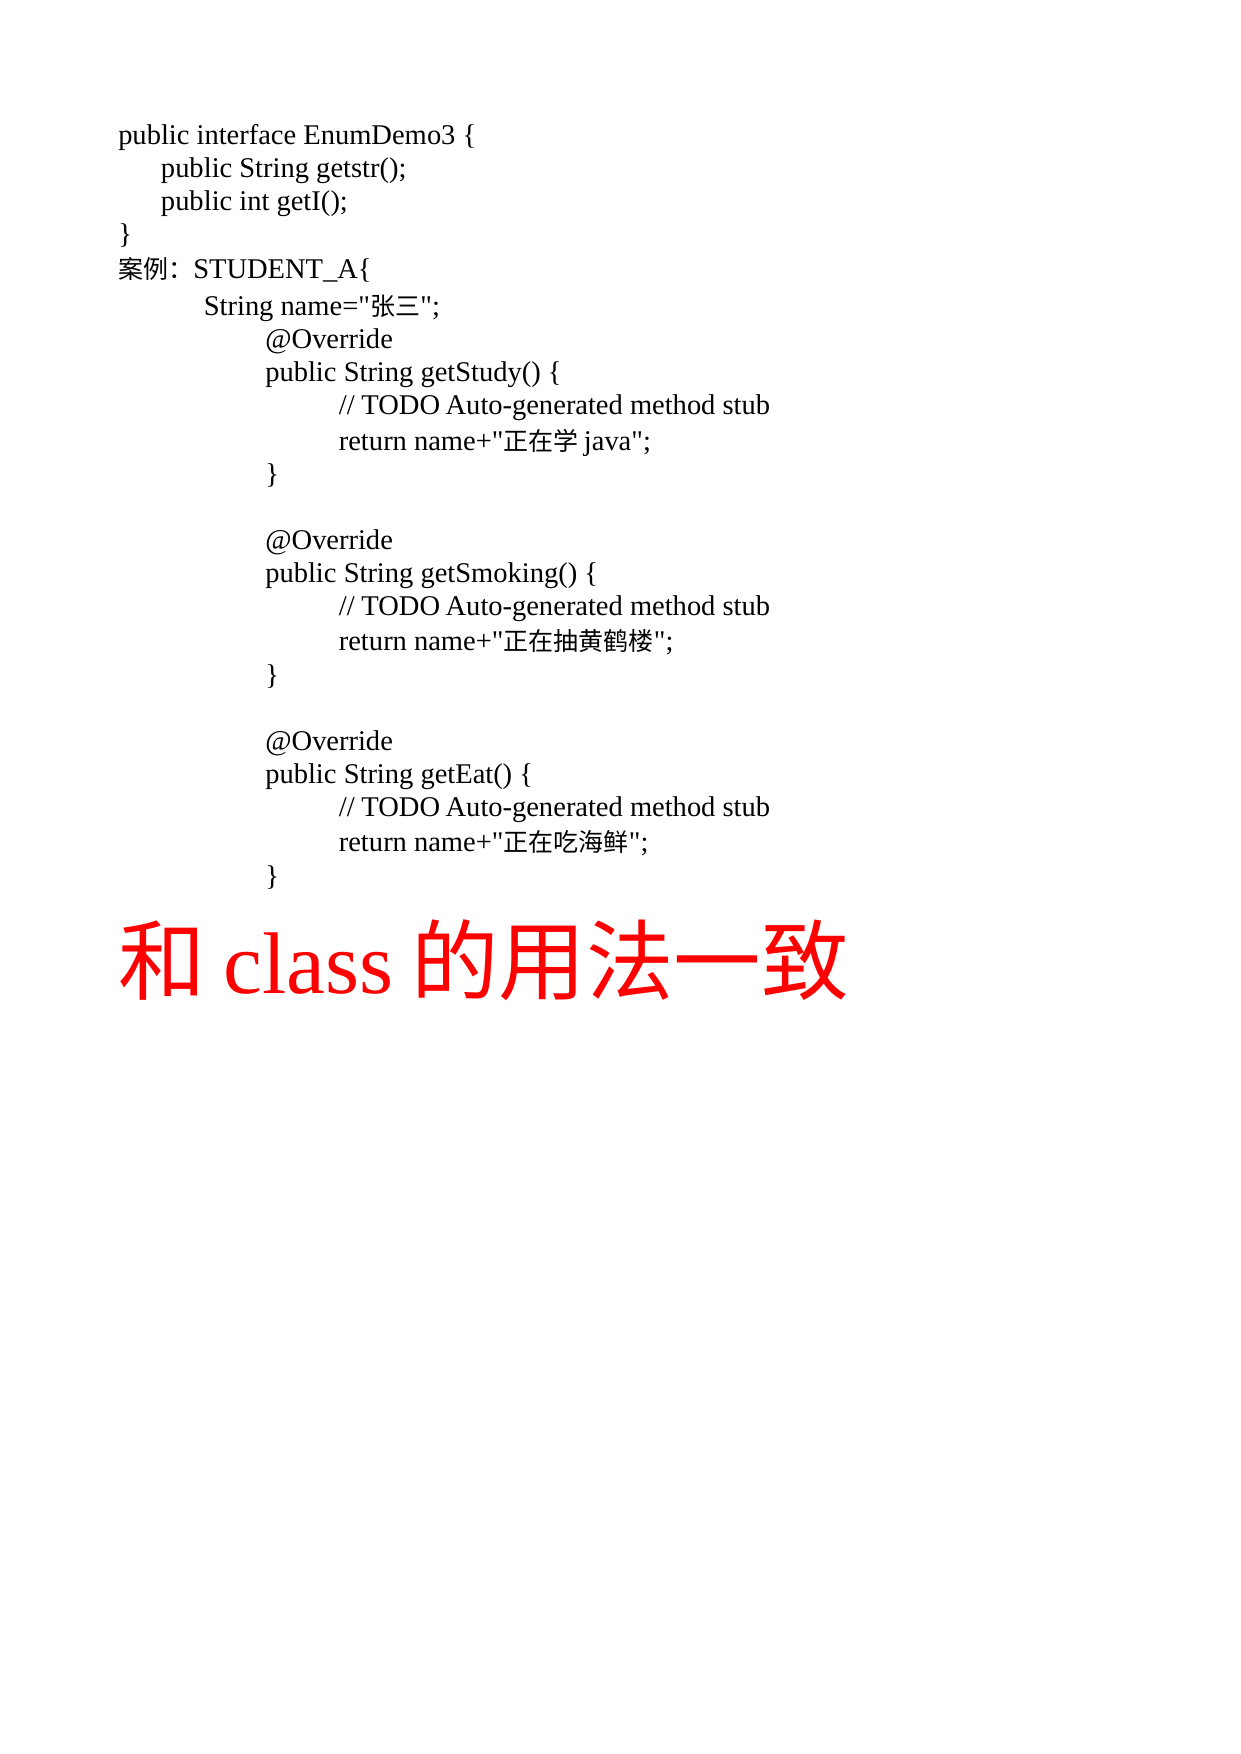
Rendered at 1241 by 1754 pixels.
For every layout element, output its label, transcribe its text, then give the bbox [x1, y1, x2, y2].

text } [118, 658, 1122, 691]
text public interface EnumDemo3 { [118, 118, 1122, 151]
text return name+"正在吃海鲜"; [118, 823, 1122, 859]
text public String getStudy() { [118, 355, 1122, 388]
text // TODO Auto-generated method stub [118, 790, 1122, 823]
text // TODO Auto-generated method stub [118, 589, 1122, 622]
text return name+"正在抽黄鹤楼"; [118, 622, 1122, 658]
text public String getEat() { [118, 757, 1122, 790]
text 和class的用法一致 [118, 892, 1122, 1018]
text } [118, 457, 1122, 490]
text return name+"正在学java"; [118, 421, 1122, 457]
text String name="张三"; [118, 286, 1122, 322]
text // TODO Auto-generated method stub [118, 388, 1122, 421]
text @Override [118, 322, 1122, 355]
text @Override [118, 724, 1122, 757]
text @Override [118, 523, 1122, 556]
text } [118, 859, 1122, 892]
text public String getSmoking() { [118, 556, 1122, 589]
text public int getI(); [118, 184, 1122, 217]
text public String getstr(); [118, 151, 1122, 184]
text 案例：STUDENT_A{ [118, 250, 1122, 286]
text } [118, 217, 1122, 250]
